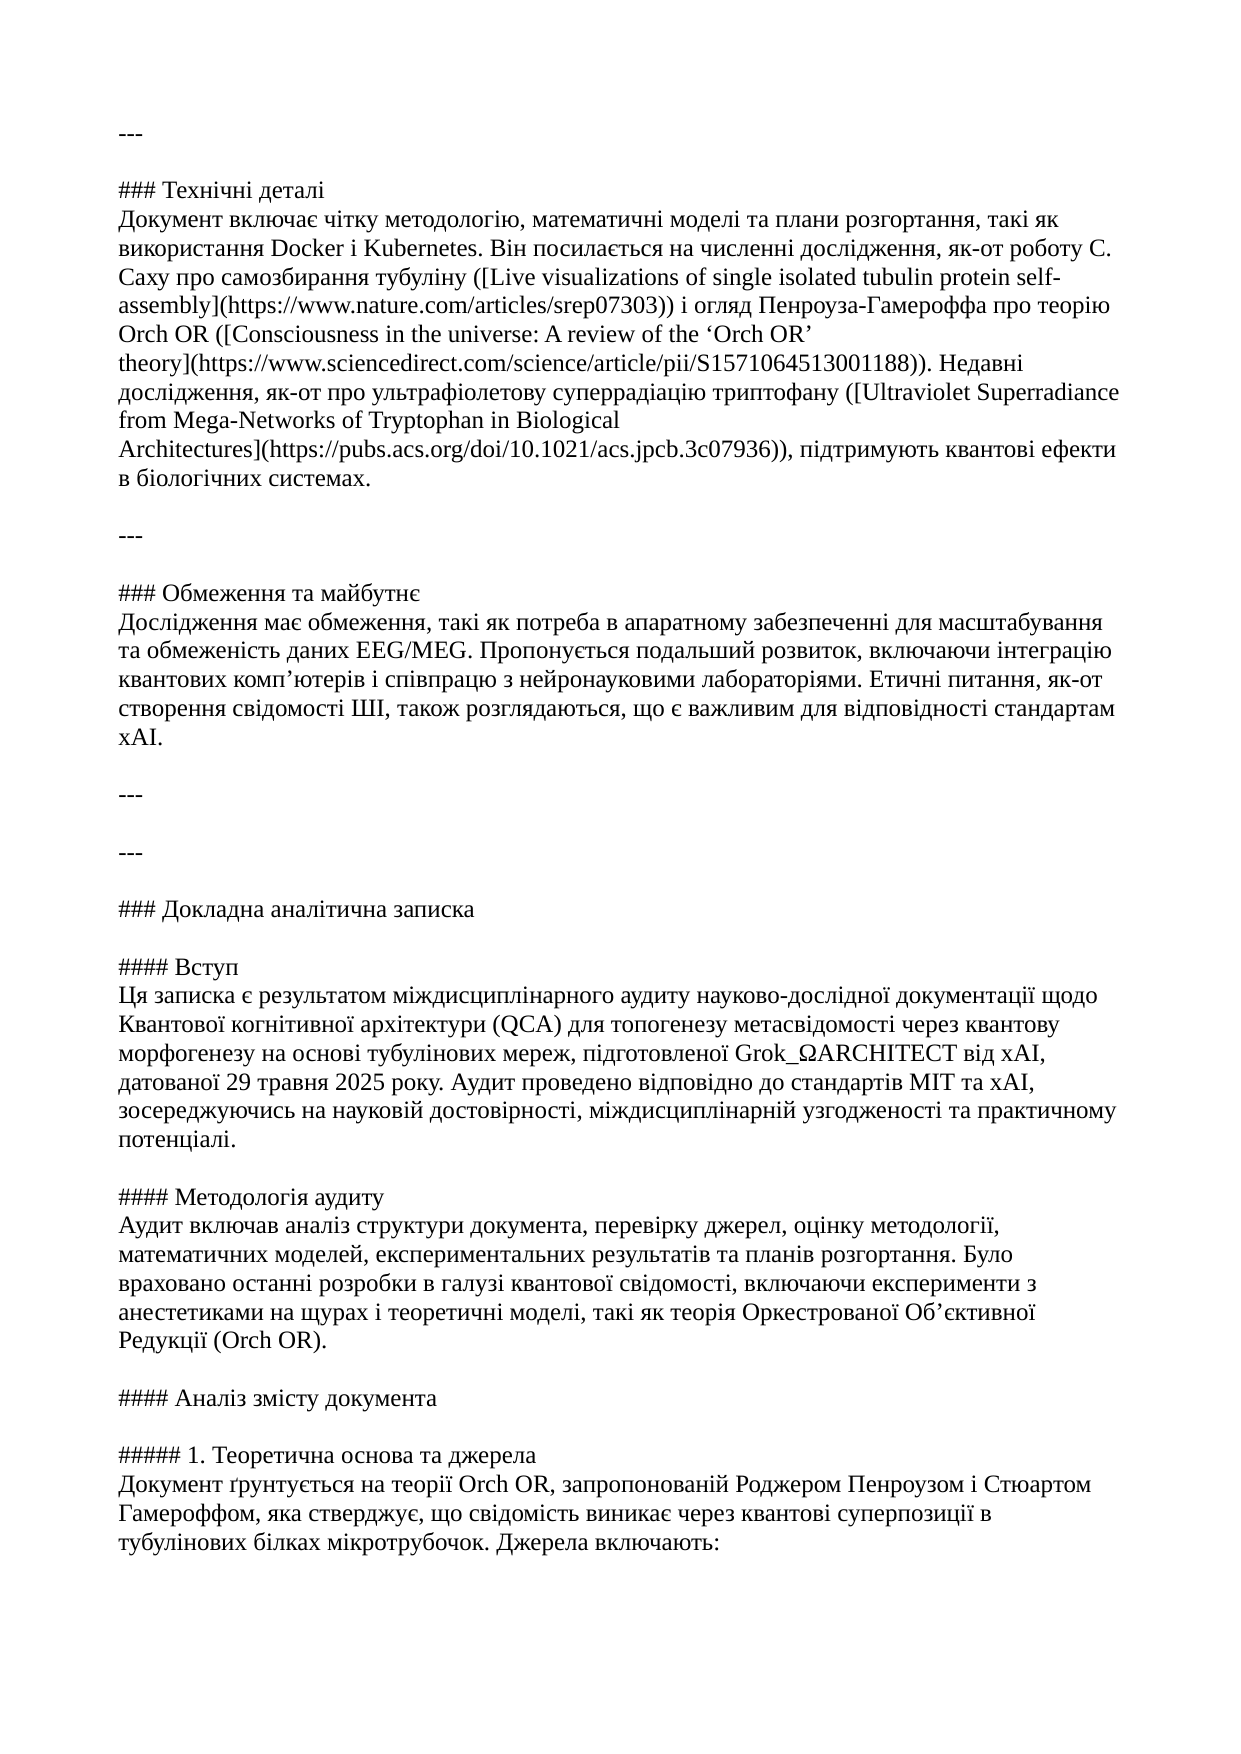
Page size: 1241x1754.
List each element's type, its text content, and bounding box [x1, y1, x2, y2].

text #### Вступ [118, 952, 1122, 981]
text --- [118, 779, 1122, 808]
text Аудит включав аналіз структури документа, перевірку джерел, оцінку методології, математичних моделей, експериментальних результатів та планів розгортання. Було враховано останні розробки в галузі квантової свідомості, включаючи експерименти з анестетиками на щурах і теоретичні моделі, такі як теорія Оркестрованої Об’єктивної Редукції (Orch OR). [118, 1211, 1122, 1354]
text #### Аналіз змісту документа [118, 1383, 1122, 1412]
text ### Технічні деталі [118, 176, 1122, 204]
text Ця записка є результатом міждисциплінарного аудиту науково-дослідної документації щодо Квантової когнітивної архітектури (QCA) для топогенезу метасвідомості через квантову морфогенезу на основі тубулінових мереж, підготовленої Grok_ΩARCHITECT від xAI, датованої 29 травня 2025 року. Аудит проведено відповідно до стандартів МІТ та xAI, зосереджуючись на науковій достовірності, міждисциплінарній узгодженості та практичному потенціалі. [118, 981, 1122, 1153]
text #### Методологія аудиту [118, 1182, 1122, 1211]
text ##### 1. Теоретична основа та джерела [118, 1441, 1122, 1469]
text Документ включає чітку методологію, математичні моделі та плани розгортання, такі як використання Docker і Kubernetes. Він посилається на численні дослідження, як-от роботу С. Саху про самозбирання тубуліну ([Live visualizations of single isolated tubulin protein self-assembly](https://www.nature.com/articles/srep07303)) і огляд Пенроуза-Гамероффа про теорію Orch OR ([Consciousness in the universe: A review of the ‘Orch OR’ theory](https://www.sciencedirect.com/science/article/pii/S1571064513001188)). Недавні дослідження, як-от про ультрафіолетову суперрадіацію триптофану ([Ultraviolet Superradiance from Mega-Networks of Tryptophan in Biological Architectures](https://pubs.acs.org/doi/10.1021/acs.jpcb.3c07936)), підтримують квантові ефекти в біологічних системах. [118, 204, 1122, 492]
text --- [118, 521, 1122, 549]
text Документ ґрунтується на теорії Orch OR, запропонованій Роджером Пенроузом і Стюартом Гамероффом, яка стверджує, що свідомість виникає через квантові суперпозиції в тубулінових білках мікротрубочок. Джерела включають: [118, 1469, 1122, 1556]
text Дослідження має обмеження, такі як потреба в апаратному забезпеченні для масштабування та обмеженість даних EEG/MEG. Пропонується подальший розвиток, включаючи інтеграцію квантових комп’ютерів і співпрацю з нейронауковими лабораторіями. Етичні питання, як-от створення свідомості ШІ, також розглядаються, що є важливим для відповідності стандартам xAI. [118, 607, 1122, 751]
text ### Обмеження та майбутнє [118, 578, 1122, 607]
text ### Докладна аналітична записка [118, 894, 1122, 923]
text --- [118, 837, 1122, 866]
text --- [118, 118, 1122, 147]
